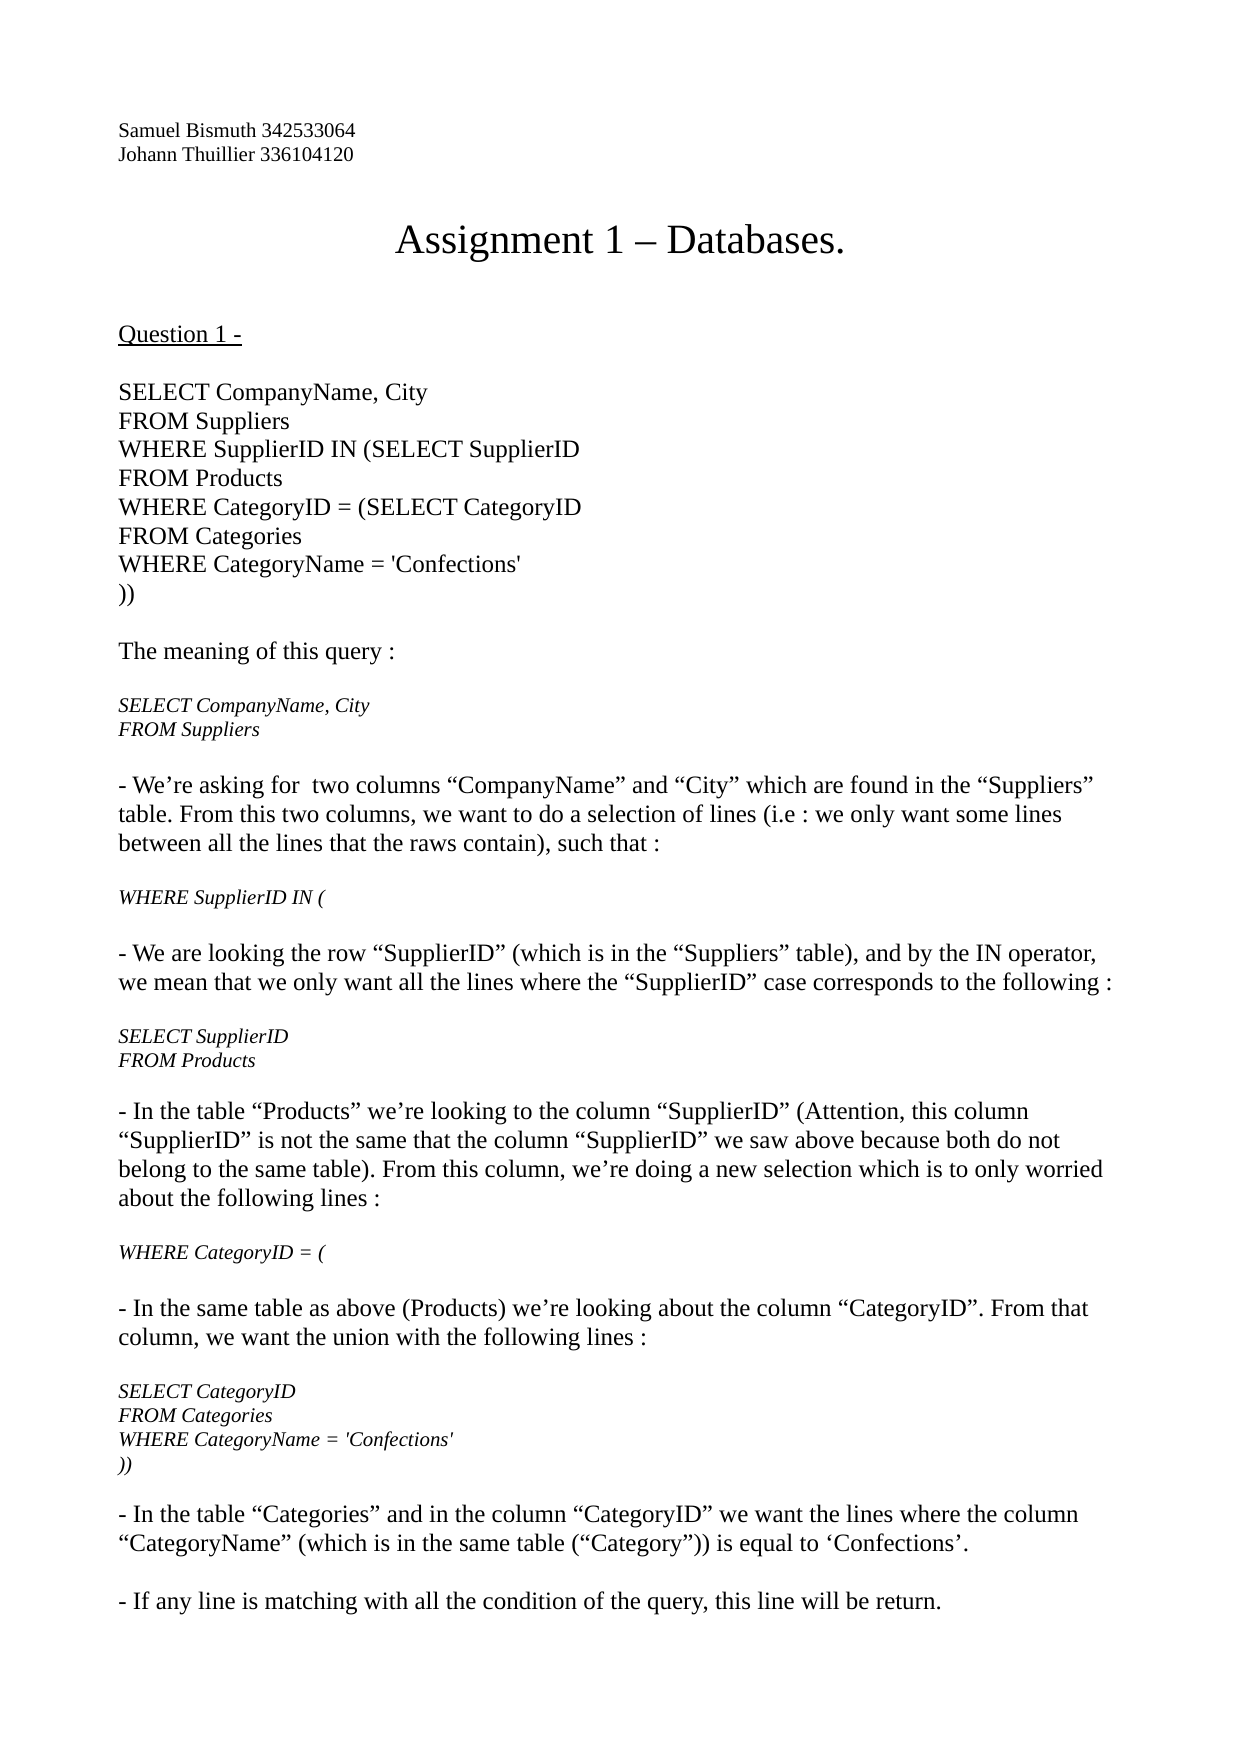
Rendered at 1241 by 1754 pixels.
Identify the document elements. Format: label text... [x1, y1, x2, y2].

text SELECT CategoryID [118, 1379, 1122, 1403]
text - We’re asking for two columns “CompanyName” and “City” which are found in the “Suppliers” table. From this two columns, we want to do a selection of lines (i.e : we only want some lines between all the lines that the raws contain), such that : [118, 770, 1122, 856]
text WHERE CategoryID = ( [118, 1240, 1122, 1264]
text Assignment 1 – Databases. [118, 214, 1122, 262]
text - In the table “Categories” and in the column “CategoryID” we want the lines where the column “CategoryName” (which is in the same table (“Category”)) is equal to ‘Confections’. [118, 1499, 1122, 1557]
text - We are looking the row “SupplierID” (which is in the “Suppliers” table), and by the IN operator, we mean that we only want all the lines where the “SupplierID” case corresponds to the following : [118, 938, 1122, 996]
text - If any line is matching with all the condition of the query, this line will be return. [118, 1586, 1122, 1614]
text FROM Categories [118, 1403, 1122, 1427]
text )) [118, 578, 1122, 607]
text - In the table “Products” we’re looking to the column “SupplierID” (Attention, this column “SupplierID” is not the same that the column “SupplierID” we saw above because both do not belong to the same table). From this column, we’re doing a new selection which is to only worried about the following lines : [118, 1096, 1122, 1211]
text FROM Products [118, 1048, 1122, 1072]
text FROM Suppliers [118, 717, 1122, 741]
text FROM Suppliers [118, 406, 1122, 434]
text Samuel Bismuth 342533064 [118, 118, 1122, 142]
text SELECT SupplierID [118, 1024, 1122, 1048]
text WHERE CategoryName = 'Confections' [118, 549, 1122, 578]
text WHERE SupplierID IN ( [118, 885, 1122, 909]
text SELECT CompanyName, City [118, 693, 1122, 717]
text Question 1 - [118, 319, 1122, 348]
text WHERE CategoryName = 'Confections' [118, 1427, 1122, 1451]
text FROM Categories [118, 521, 1122, 549]
text WHERE CategoryID = (SELECT CategoryID [118, 492, 1122, 521]
text Johann Thuillier 336104120 [118, 142, 1122, 166]
text )) [118, 1451, 1122, 1476]
text FROM Products [118, 463, 1122, 492]
text The meaning of this query : [118, 636, 1122, 664]
text - In the same table as above (Products) we’re looking about the column “CategoryID”. From that column, we want the union with the following lines : [118, 1293, 1122, 1351]
text SELECT CompanyName, City [118, 377, 1122, 406]
text WHERE SupplierID IN (SELECT SupplierID [118, 434, 1122, 463]
